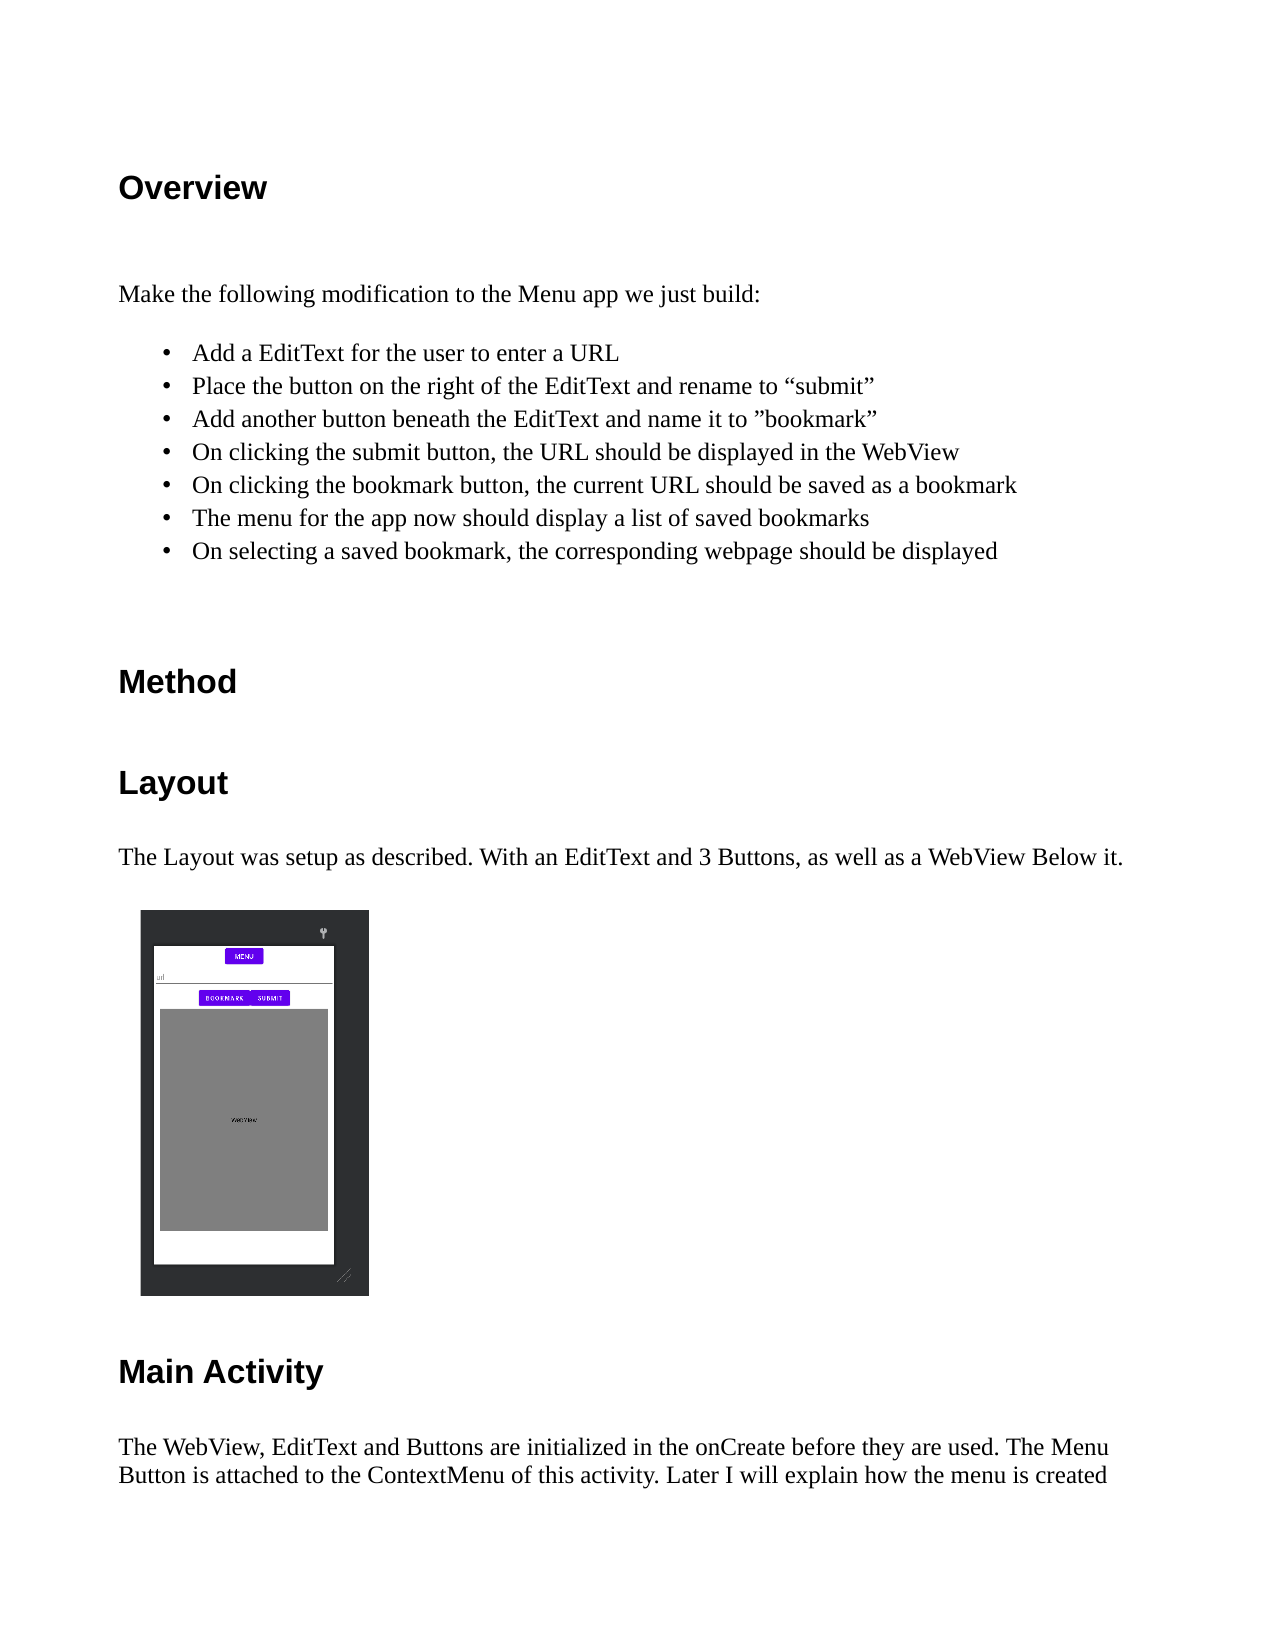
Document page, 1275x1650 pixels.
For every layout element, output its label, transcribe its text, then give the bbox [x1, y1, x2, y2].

subtitle Layout [118, 762, 1157, 801]
picture [140, 910, 369, 1296]
subtitle Method [118, 662, 1157, 700]
list Add another button beneath the EditText and name it to ”bookmark” [162, 404, 1157, 432]
text Make the following modification to the Menu app we just build: [118, 279, 1157, 308]
text The Layout was setup as described. With an EditText and 3 Buttons, as well as a WebView Below it. [118, 842, 1157, 871]
text The WebView, EditText and Buttons are initialized in the onCreate before they are used. The Menu Button is attached to the ContextMenu of this activity. Later I will explain how the menu is created [118, 1432, 1157, 1489]
subtitle Overview [118, 168, 1157, 206]
list Add a EditText for the user to enter a URL [162, 338, 1157, 366]
subtitle Main Activity [118, 1352, 1157, 1391]
list On selecting a saved bookmark, the corresponding webpage should be displayed [162, 536, 1157, 564]
list Place the button on the right of the EditText and rename to “submit” [162, 371, 1157, 399]
list On clicking the submit button, the URL should be displayed in the WebView [162, 437, 1157, 466]
list On clicking the bookmark button, the current URL should be saved as a bookmark [162, 470, 1157, 498]
list The menu for the app now should display a list of saved bookmarks [162, 503, 1157, 532]
